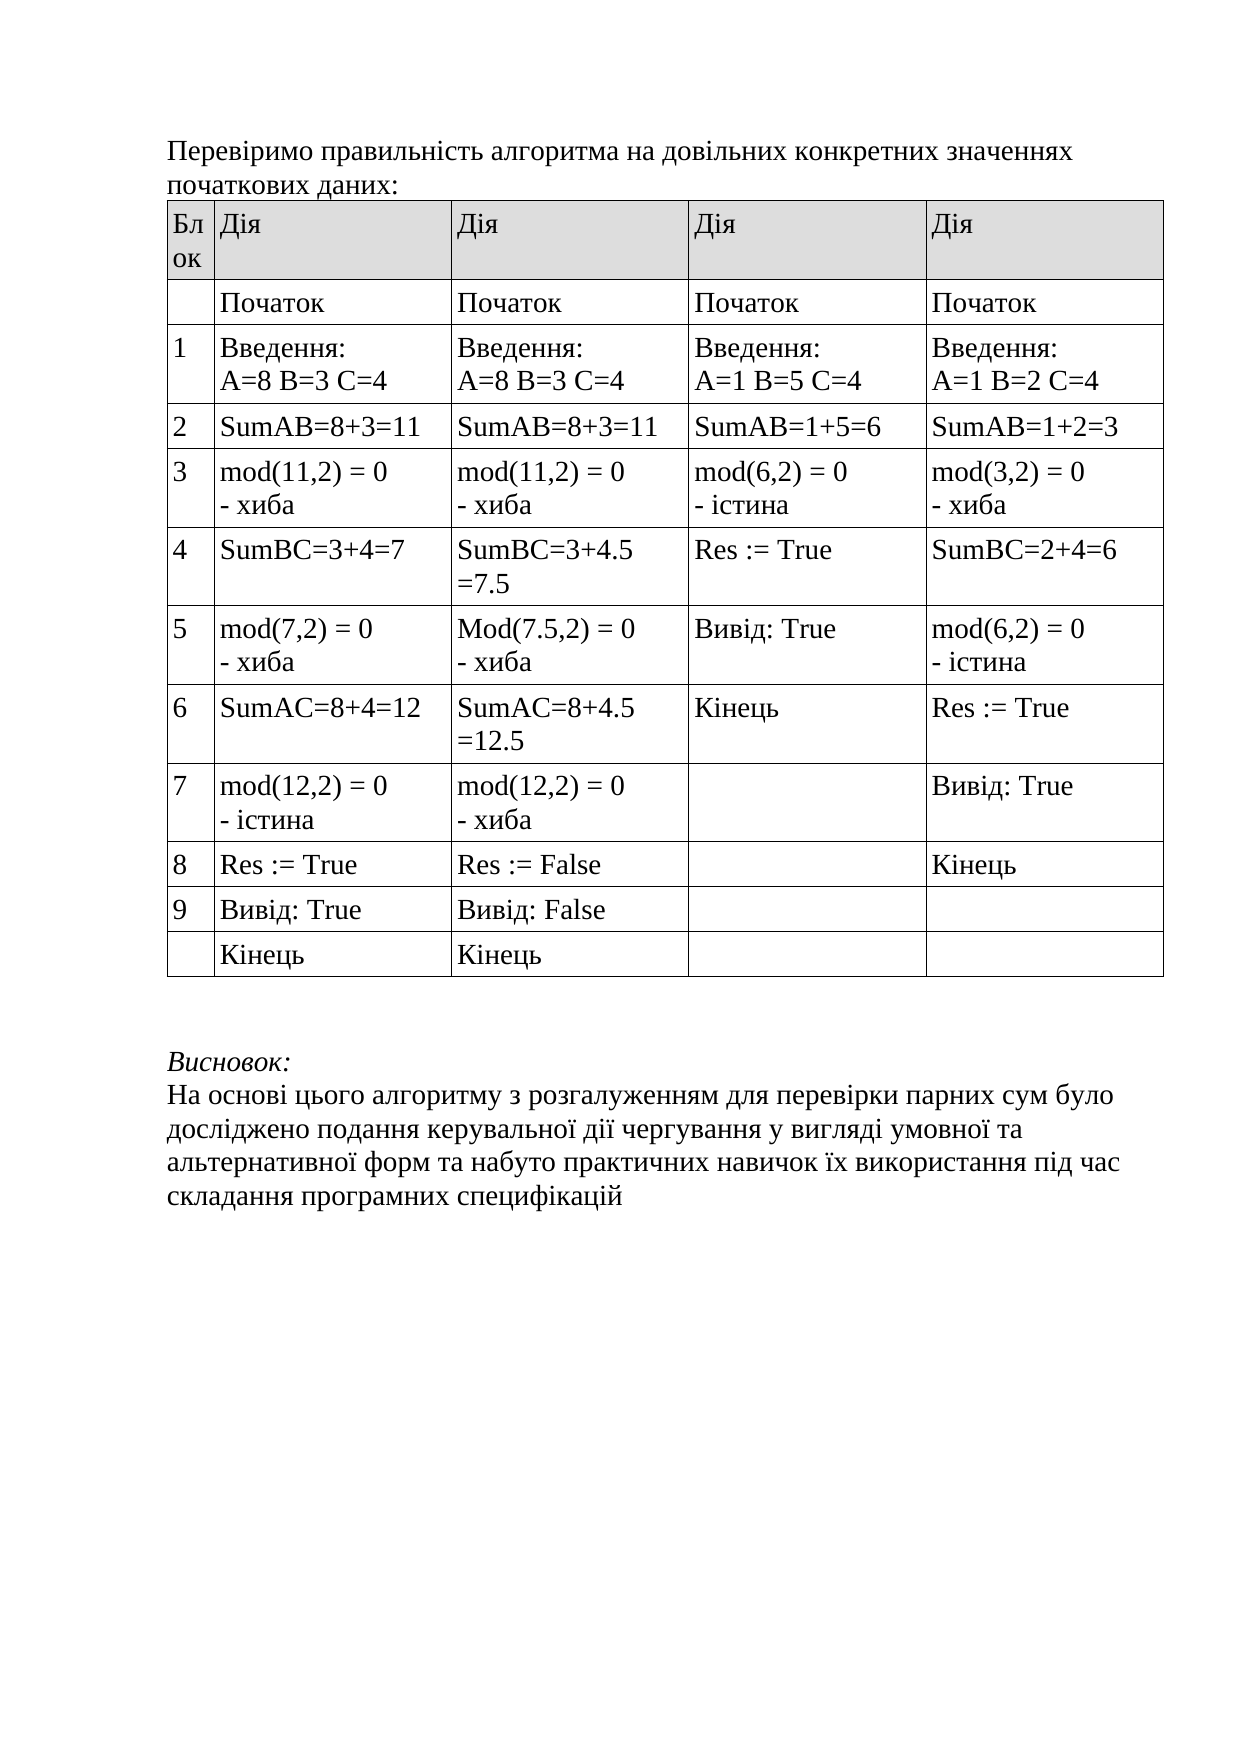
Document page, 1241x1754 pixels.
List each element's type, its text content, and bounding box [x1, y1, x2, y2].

table_cell SumBC=2+4=6 [927, 528, 1163, 605]
table_cell Вивід: False [452, 887, 688, 931]
table_cell Введення: A=1 B=2 С=4 [927, 325, 1163, 403]
table_cell mod(7,2) = 0 - хиба [215, 606, 451, 684]
table_cell SumBC=3+4.5 =7.5 [452, 528, 688, 605]
table_cell Кінець [215, 932, 451, 976]
table_cell 7 [168, 764, 214, 841]
text Перевіримо правильність алгоритма на довільних конкретних значеннях початкових даних: [167, 133, 1163, 200]
table_cell Початок [452, 280, 688, 324]
table_cell Кінець [452, 932, 688, 976]
table_header Дія [215, 201, 451, 279]
table_cell mod(11,2) = 0 - хиба [452, 449, 688, 527]
table_cell Кінець [927, 842, 1163, 886]
table_cell 2 [168, 404, 214, 448]
table_cell Початок [689, 280, 926, 324]
table_cell mod(12,2) = 0 - хиба [452, 764, 688, 841]
table_cell SumBC=3+4=7 [215, 528, 451, 605]
table_cell Початок [927, 280, 1163, 324]
table_cell Введення: A=8 B=3 С=4 [452, 325, 688, 403]
text Висновок: [167, 1044, 1163, 1077]
table_cell [689, 842, 926, 886]
table_cell mod(6,2) = 0 - істина [689, 449, 926, 527]
table_cell Введення: A=8 B=3 С=4 [215, 325, 451, 403]
table_cell 3 [168, 449, 214, 527]
table_cell Res := False [452, 842, 688, 886]
table_cell SumAB=8+3=11 [452, 404, 688, 448]
table_header Дія [689, 201, 926, 279]
table_cell Mod(7.5,2) = 0 - хиба [452, 606, 688, 684]
table_cell SumAB=1+2=3 [927, 404, 1163, 448]
table_cell Вивід: True [215, 887, 451, 931]
table_header Блок [168, 201, 214, 279]
table_cell Вивід: True [927, 764, 1163, 841]
table_cell [168, 932, 214, 976]
table_cell [168, 280, 214, 324]
table_cell SumAB=8+3=11 [215, 404, 451, 448]
table_cell SumAC=8+4=12 [215, 685, 451, 762]
table_cell SumAB=1+5=6 [689, 404, 926, 448]
table_cell 5 [168, 606, 214, 684]
table_cell 1 [168, 325, 214, 403]
table_cell [689, 764, 926, 841]
table_cell Res := True [215, 842, 451, 886]
table_cell Кінець [689, 685, 926, 762]
table_cell 4 [168, 528, 214, 605]
table_cell Res := True [689, 528, 926, 605]
table_cell Введення: A=1 B=5 С=4 [689, 325, 926, 403]
table_cell [689, 887, 926, 931]
table_cell [927, 887, 1163, 931]
table_cell Res := True [927, 685, 1163, 762]
table_cell mod(12,2) = 0 - істина [215, 764, 451, 841]
table_header Дія [452, 201, 688, 279]
table_cell mod(3,2) = 0 - хиба [927, 449, 1163, 527]
table_cell 6 [168, 685, 214, 762]
table_cell Початок [215, 280, 451, 324]
table_cell mod(11,2) = 0 - хиба [215, 449, 451, 527]
table_cell mod(6,2) = 0 - істина [927, 606, 1163, 684]
table_cell [927, 932, 1163, 976]
table_cell SumAC=8+4.5 =12.5 [452, 685, 688, 762]
text На основі цього алгоритму з розгалуженням для перевірки парних сум було досліджено подання керувальної дії чергування у вигляді умовної та альтернативної форм та набуто практичних навичок їх використання під час складання програмних специфікацій [167, 1077, 1163, 1211]
table_cell [689, 932, 926, 976]
table_cell 9 [168, 887, 214, 931]
table_header Дія [927, 201, 1163, 279]
table_cell 8 [168, 842, 214, 886]
table_cell Вивід: True [689, 606, 926, 684]
